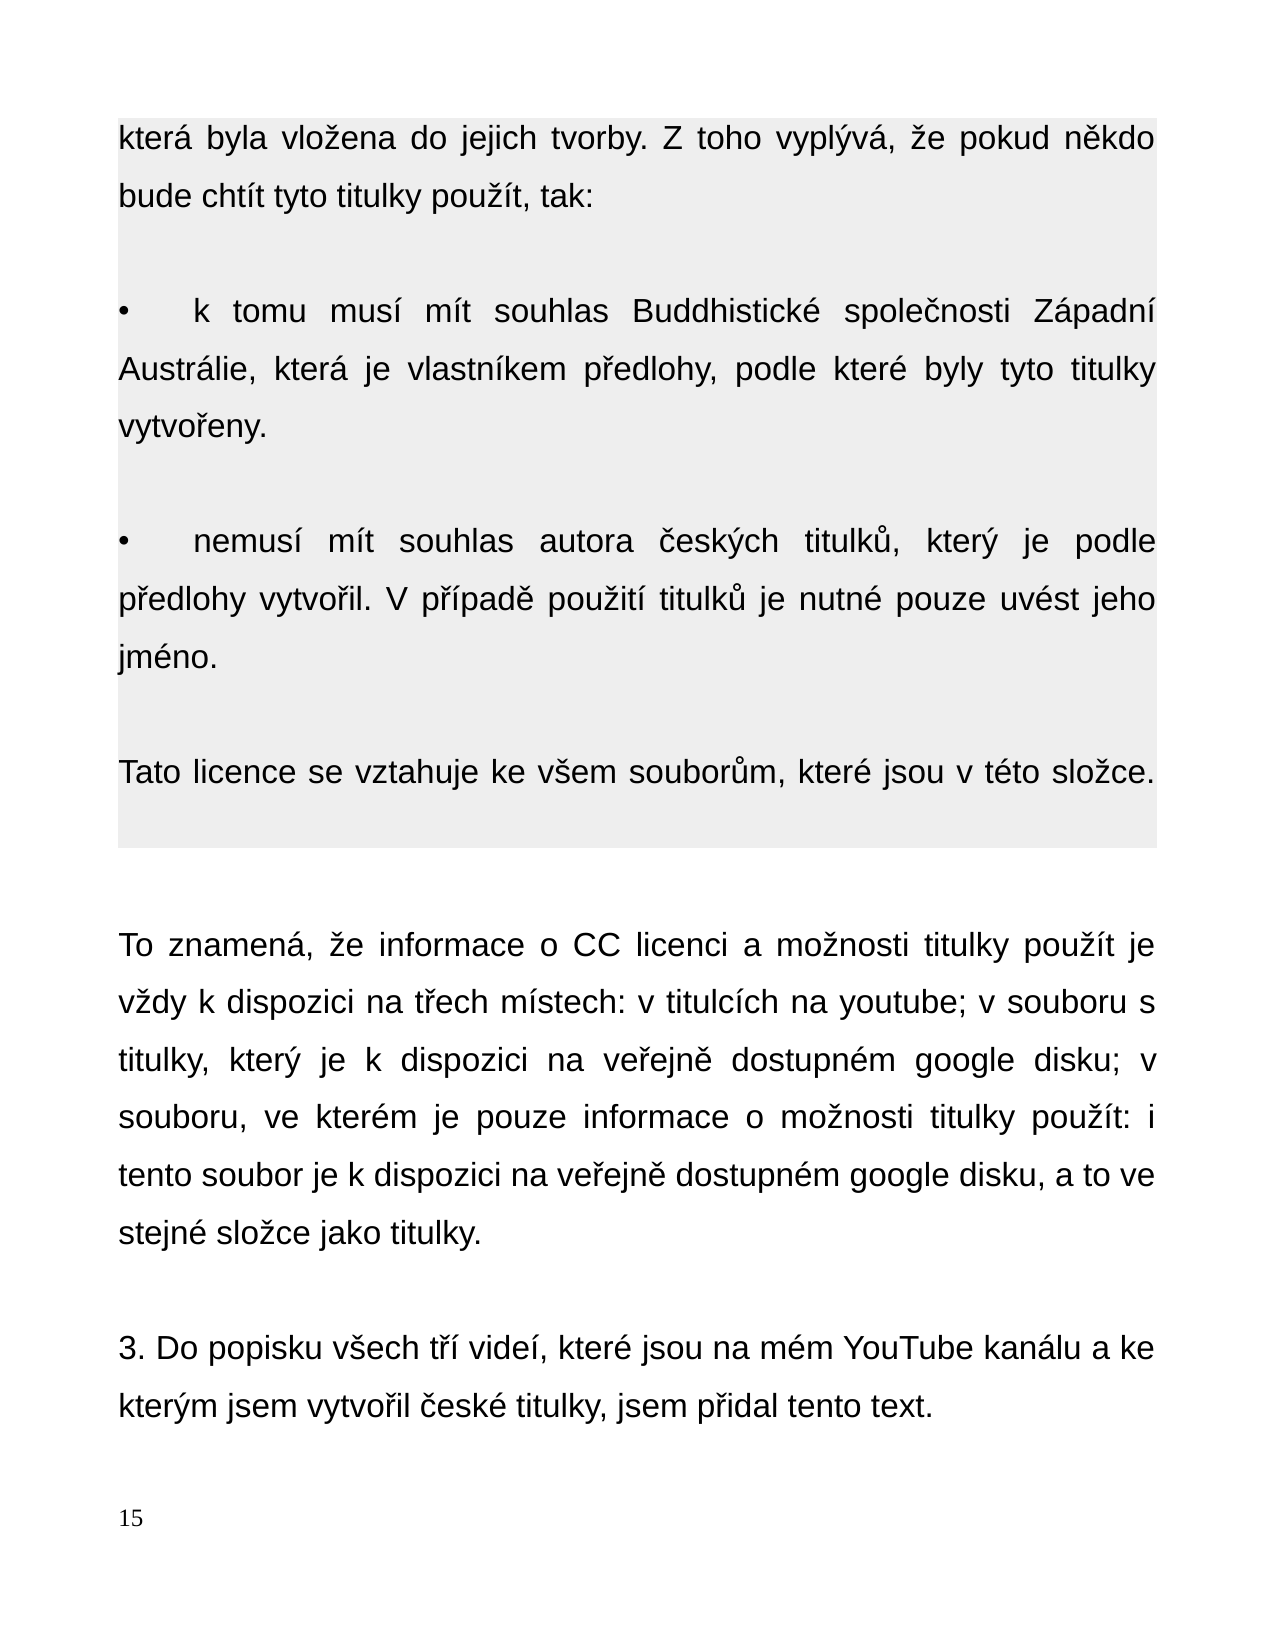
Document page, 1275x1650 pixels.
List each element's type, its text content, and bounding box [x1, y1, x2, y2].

text 3. Do popisku všech tří videí, které jsou na mém YouTube kanálu a ke kterým jsem vytvořil české titulky, jsem přidal tento text. [118, 1328, 1157, 1424]
list nemusí mít souhlas autora českých titulků, který je podle předlohy vytvořil. V případě použití titulků je nutné pouze uvést jeho jméno. [118, 521, 1157, 675]
text To znamená, že informace o CC licenci a možnosti titulky použít je vždy k dispozici na třech místech: v titulcích na youtube; v souboru s titulky, který je k dispozici na veřejně dostupném google disku; v souboru, ve kterém je pouze informace o možnosti titulky použít: i tento soubor je k dispozici na veřejně dostupném google disku, a to ve stejné složce jako titulky. [118, 925, 1157, 1251]
list k tomu musí mít souhlas Buddhistické společnosti Západní Austrálie, která je vlastníkem předlohy, podle které byly tyto titulky vytvořeny. [118, 291, 1157, 445]
text Tato licence se vztahuje ke všem souborům, které jsou v této složce. [118, 752, 1157, 848]
text která byla vložena do jejich tvorby. Z toho vyplývá, že pokud někdo bude chtít tyto titulky použít, tak: [118, 118, 1157, 214]
